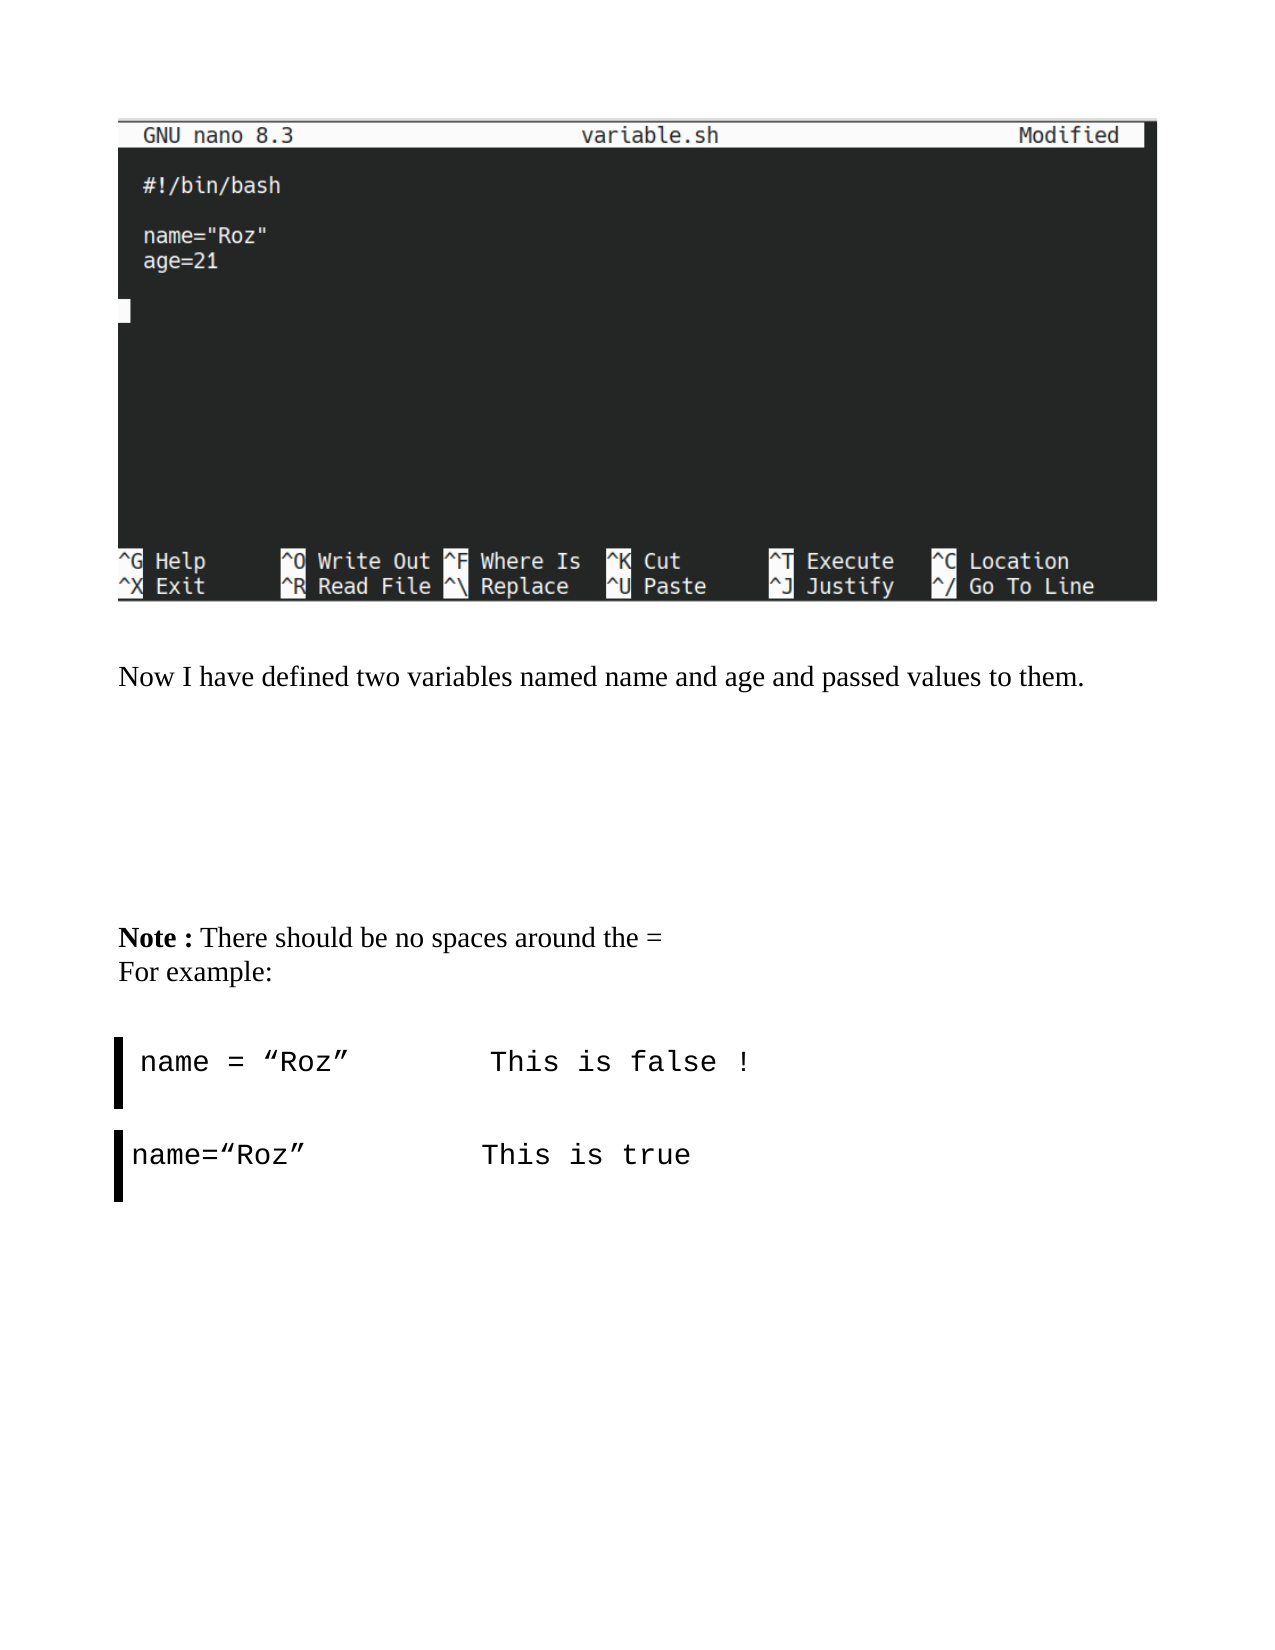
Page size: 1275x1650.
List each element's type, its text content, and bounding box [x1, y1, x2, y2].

text name=“Roz” This is true [123, 1138, 1157, 1173]
text Note : There should be no spaces around the = [118, 920, 1157, 954]
text Now I have defined two variables named name and age and passed values ​​to them. [118, 659, 1157, 692]
picture [118, 118, 1158, 602]
text name = “Roz” This is false ! [123, 1045, 1157, 1081]
text For example: [118, 954, 1157, 987]
